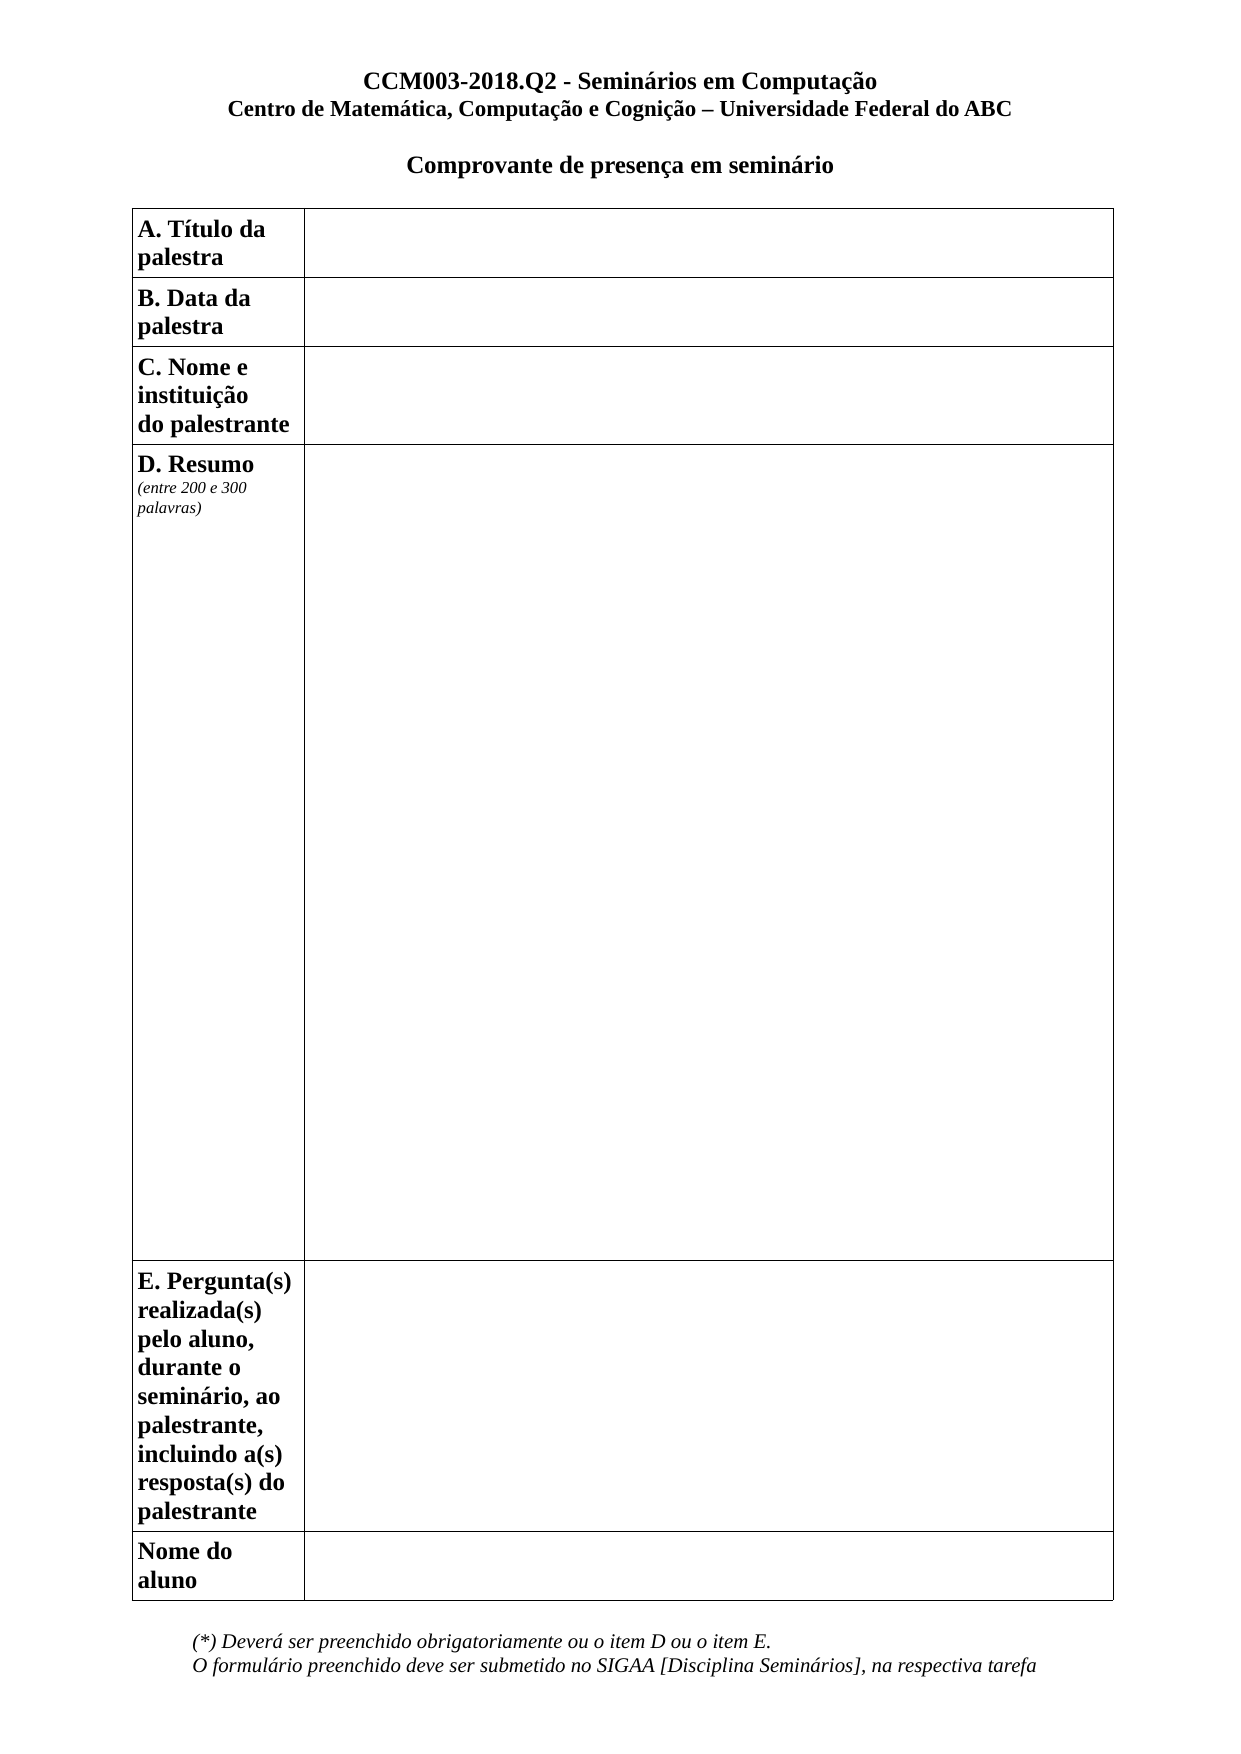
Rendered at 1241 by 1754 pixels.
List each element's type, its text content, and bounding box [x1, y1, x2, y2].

table_header [305, 209, 1113, 277]
text O formulário preenchido deve ser submetido no SIGAA [Disciplina Seminários], na respectiva tarefa [192, 1653, 1122, 1677]
table_cell [305, 278, 1113, 346]
table_cell [305, 1532, 1113, 1600]
table_cell [305, 347, 1113, 444]
table_cell D. Resumo (entre 200 e 300 palavras) [133, 445, 304, 1260]
table_cell [305, 1261, 1113, 1531]
text (*) Deverá ser preenchido obrigatoriamente ou o item D ou o item E. [192, 1628, 1122, 1653]
text Comprovante de presença em seminário [118, 150, 1122, 179]
text Centro de Matemática, Computação e Cognição – Universidade Federal do ABC [118, 95, 1122, 122]
table_cell C. Nome e instituição do palestrante [133, 347, 304, 444]
table_cell [305, 445, 1113, 1260]
text CCM003-2018.Q2 - Seminários em Computação [118, 66, 1122, 95]
table_cell E. Pergunta(s) realizada(s) pelo aluno, durante o seminário, ao palestrante, incluindo a(s) resposta(s) do palestrante [133, 1261, 304, 1531]
table_cell B. Data da palestra [133, 278, 304, 346]
table_cell Nome do aluno [133, 1532, 304, 1600]
table_header A. Título da palestra [133, 209, 304, 277]
